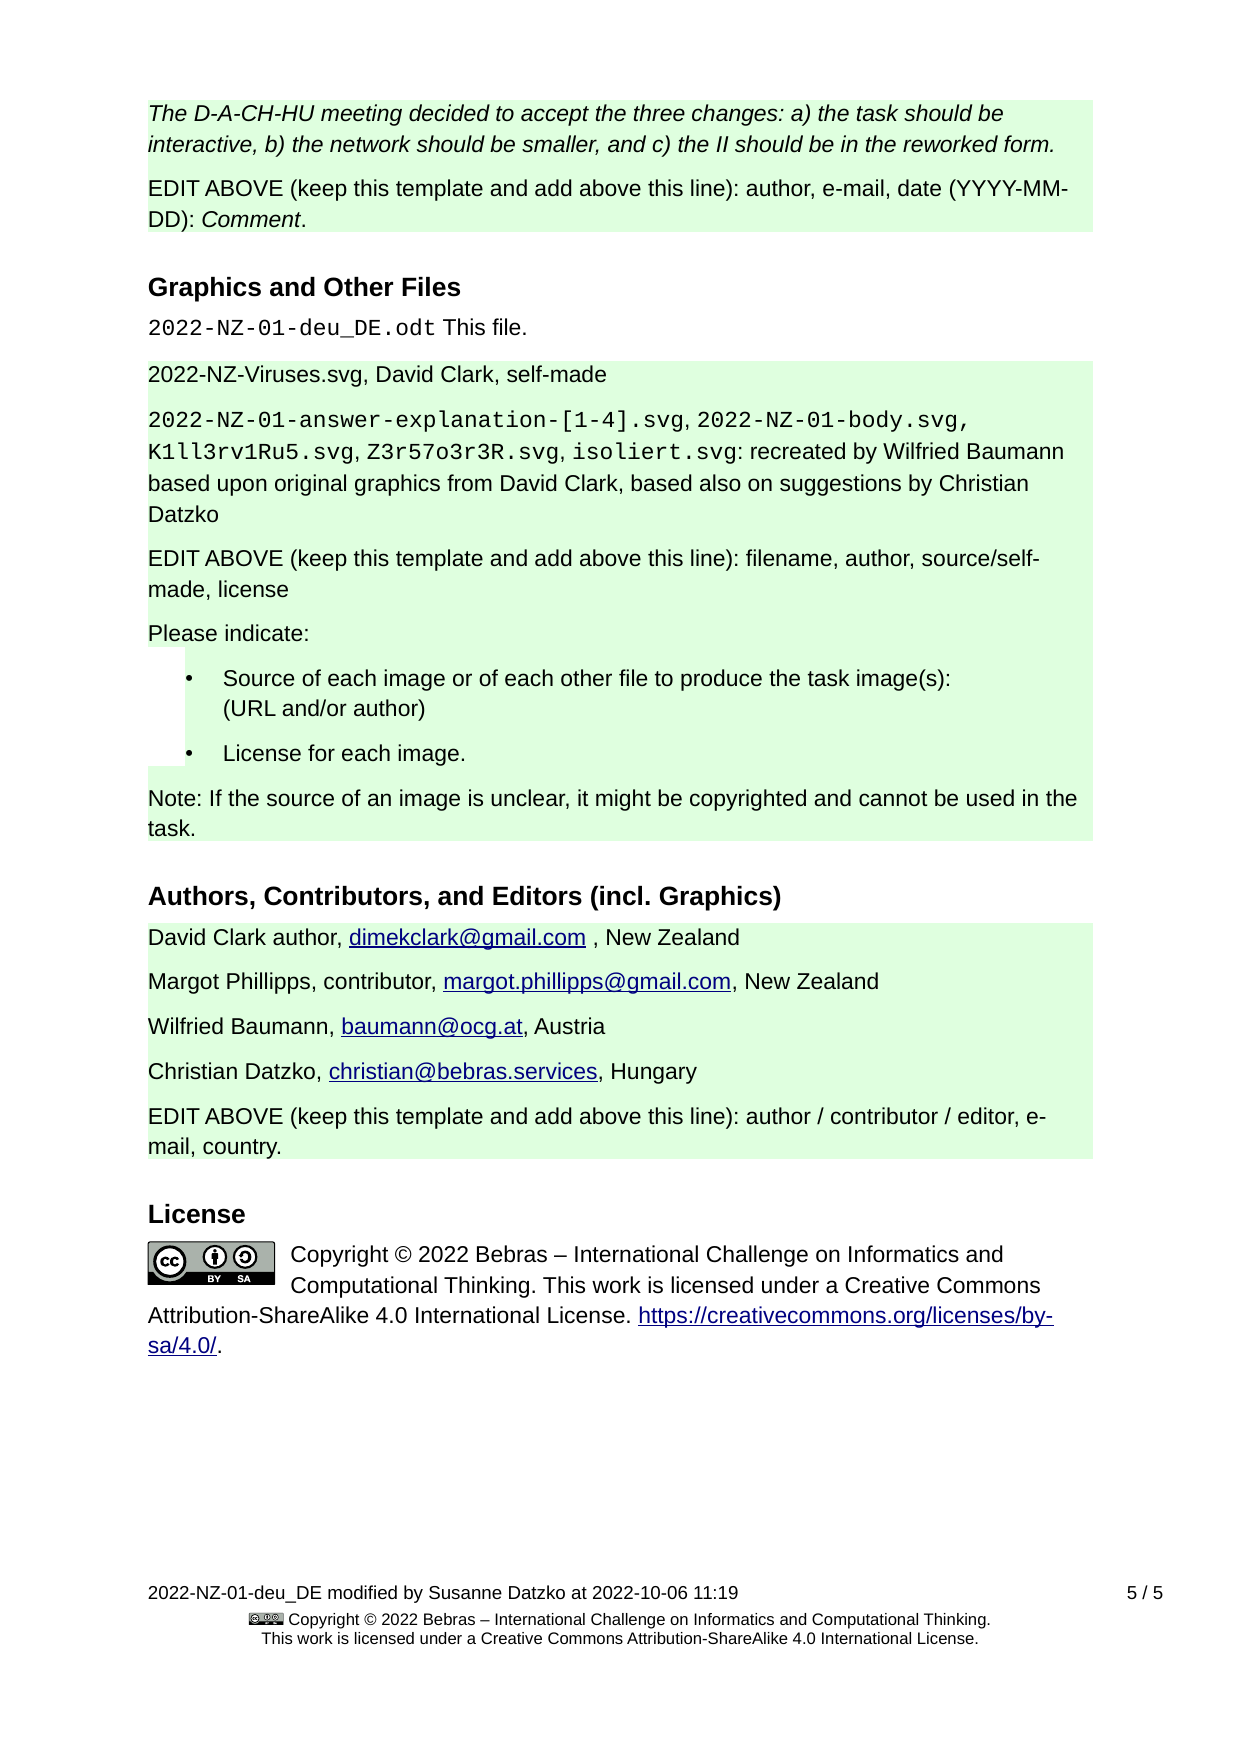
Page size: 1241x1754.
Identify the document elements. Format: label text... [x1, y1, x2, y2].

text EDIT ABOVE (keep this template and add above this line): filename, author, source/self-made, license [148, 545, 1093, 602]
text The D-A-CH-HU meeting decided to accept the three changes: a) the task should be interactive, b) the network should be smaller, and c) the II should be in the reworked form. [148, 100, 1093, 157]
subtitle License [148, 1198, 1093, 1229]
text Please indicate: [148, 620, 1093, 647]
list License for each image. [185, 740, 1093, 766]
text David Clark author, dimekclark@gmail.com , New Zealand [148, 923, 1093, 950]
text EDIT ABOVE (keep this template and add above this line): author / contributor / editor, e-mail, country. [148, 1103, 1093, 1159]
list Source of each image or of each other file to produce the task image(s): (URL and/or author) [185, 665, 1093, 722]
text Copyright © 2022 Bebras – International Challenge on Informatics and Computational Thinking. This work is licensed under a Creative Commons Attribution-ShareAlike 4.0 International License. https://creativecommons.org/licenses/by-sa/4.0/. [148, 1241, 1093, 1358]
text Christian Datzko, christian@bebras.services, Hungary [148, 1058, 1093, 1084]
text Note: If the source of an image is unclear, it might be copyrighted and cannot be used in the task. [148, 785, 1093, 841]
text 2022-NZ-Viruses.svg, David Clark, self-made [148, 361, 1093, 387]
text Wilfried Baumann, baumann@ocg.at, Austria [148, 1013, 1093, 1039]
subtitle Graphics and Other Files [148, 271, 1093, 302]
text Margot Phillipps, contributor, margot.phillipps@gmail.com, New Zealand [148, 968, 1093, 995]
text 2022-NZ-01-deu_DE.odt This file. [148, 314, 1093, 342]
text 2022-NZ-01-answer-explanation-[1-4].svg, 2022-NZ-01-body.svg, K1ll3rv1Ru5.svg, Z3r57o3r3R.svg, isoliert.svg: recreated by Wilfried Baumann based upon original graphics from David Clark, based also on suggestions by Christian Datzko [148, 406, 1093, 527]
subtitle Authors, Contributors, and Editors (incl. Graphics) [148, 881, 1093, 911]
text EDIT ABOVE (keep this template and add above this line): author, e-mail, date (YYYY-MM-DD): Comment. [148, 175, 1093, 232]
